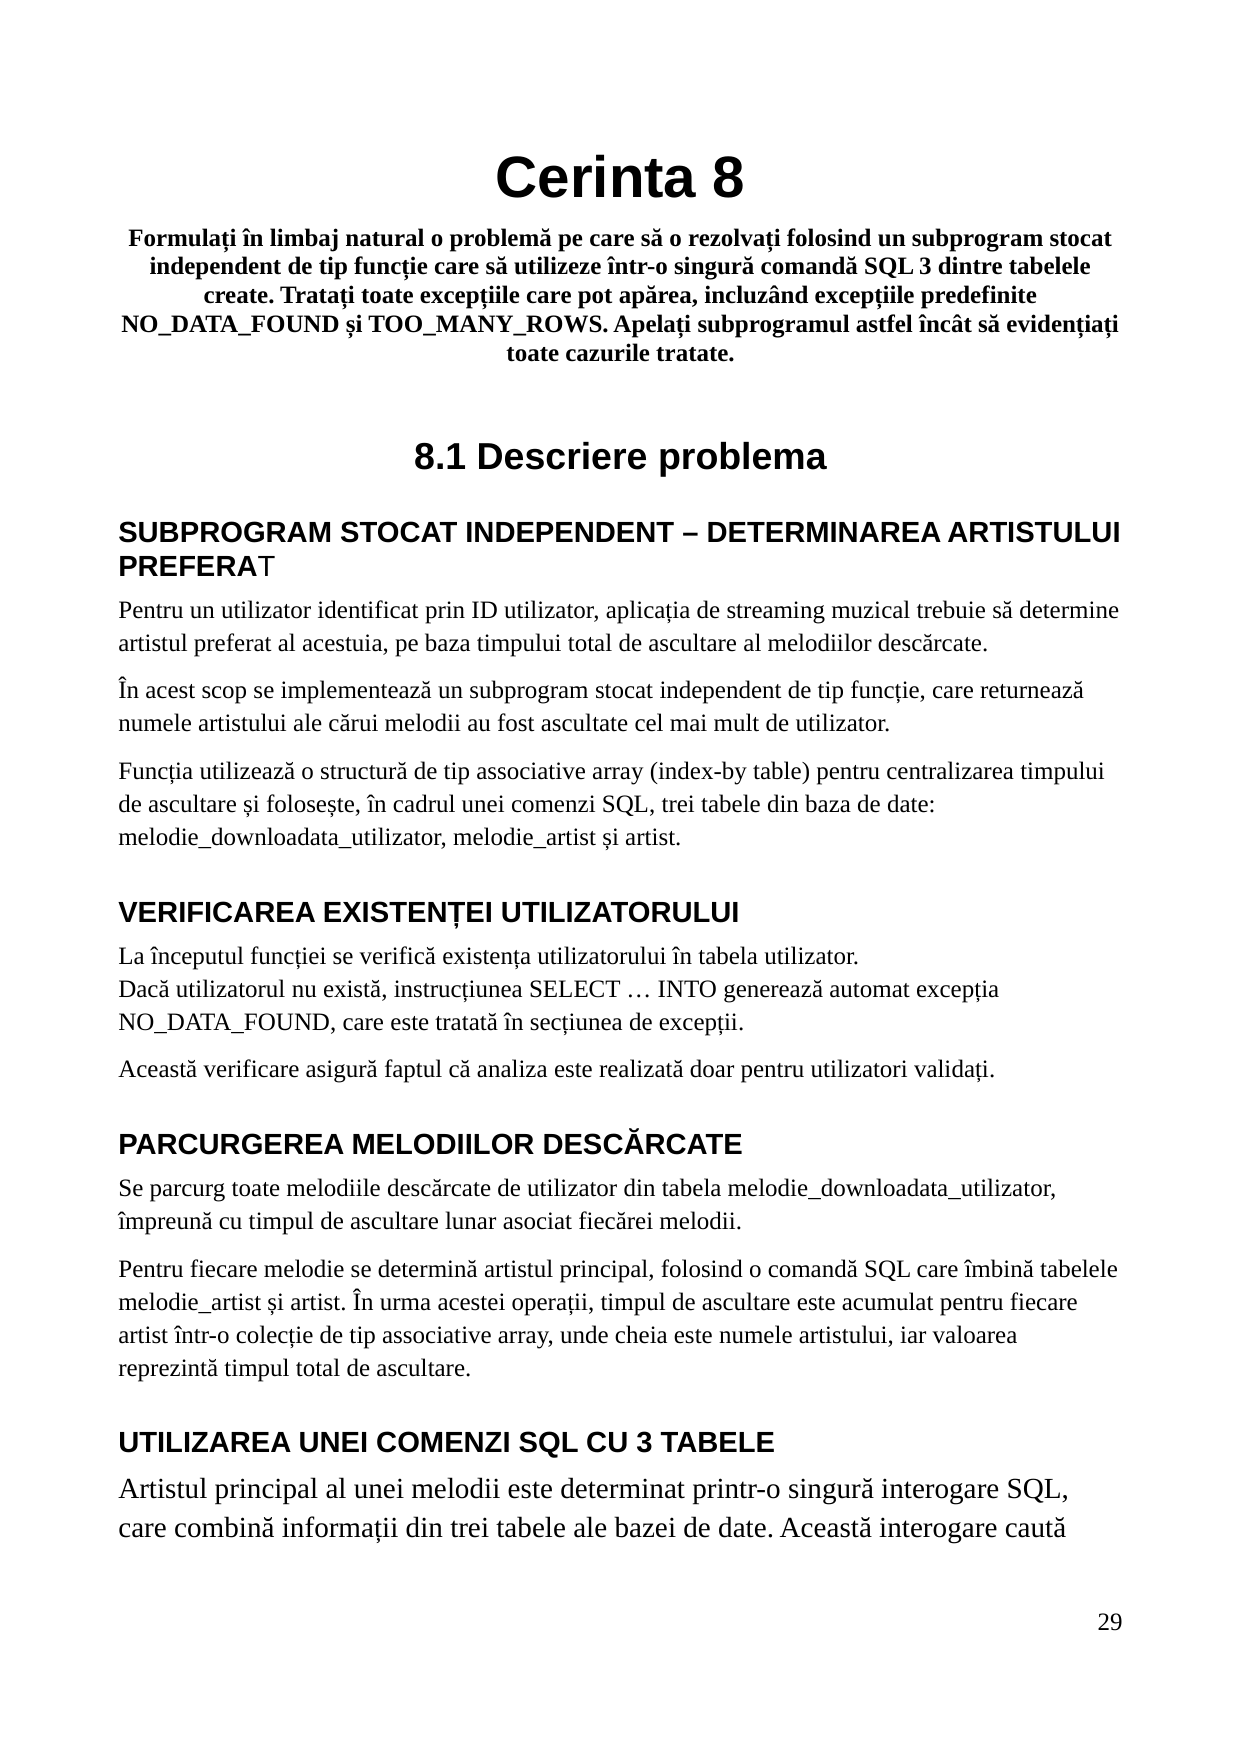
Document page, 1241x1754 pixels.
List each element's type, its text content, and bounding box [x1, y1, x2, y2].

text Pentru fiecare melodie se determină artistul principal, folosind o comandă SQL care îmbină tabelele melodie_artist și artist. În urma acestei operații, timpul de ascultare este acumulat pentru fiecare artist într-o colecție de tip associative array, unde cheia este numele artistului, iar valoarea reprezintă timpul total de ascultare. [118, 1254, 1122, 1381]
text Pentru un utilizator identificat prin ID utilizator, aplicația de streaming muzical trebuie să determine artistul preferat al acestuia, pe baza timpului total de ascultare al melodiilor descărcate. [118, 595, 1122, 657]
subtitle 8.1 Descriere problema [118, 434, 1122, 478]
text Artistul principal al unei melodii este determinat printr-o singură interogare SQL, care combină informații din trei tabele ale bazei de date. Această interogare caută [118, 1471, 1122, 1543]
subtitle PARCURGEREA MELODIILOR DESCĂRCATE [118, 1127, 1122, 1161]
title Cerinta 8 [118, 143, 1122, 210]
text În acest scop se implementează un subprogram stocat independent de tip funcție, care returnează numele artistului ale cărui melodii au fost ascultate cel mai mult de utilizator. [118, 675, 1122, 737]
text Această verificare asigură faptul că analiza este realizată doar pentru utilizatori validați. [118, 1054, 1122, 1083]
subtitle UTILIZAREA UNEI COMENZI SQL CU 3 TABELE [118, 1425, 1122, 1459]
text Se parcurg toate melodiile descărcate de utilizator din tabela melodie_downloadata_utilizator, împreună cu timpul de ascultare lunar asociat fiecărei melodii. [118, 1173, 1122, 1235]
text Funcția utilizează o structură de tip associative array (index-by table) pentru centralizarea timpului de ascultare și folosește, în cadrul unei comenzi SQL, trei tabele din baza de date: melodie_downloadata_utilizator, melodie_artist și artist. [118, 756, 1122, 851]
text La începutul funcției se verifică existența utilizatorului în tabela utilizator. Dacă utilizatorul nu există, instrucțiunea SELECT … INTO generează automat excepția NO_DATA_FOUND, care este tratată în secțiunea de excepții. [118, 941, 1122, 1036]
subtitle VERIFICAREA EXISTENȚEI UTILIZATORULUI [118, 895, 1122, 928]
subtitle SUBPROGRAM STOCAT INDEPENDENT – DETERMINAREA ARTISTULUI PREFERAT [118, 515, 1122, 582]
text Formulați în limbaj natural o problemă pe care să o rezolvați folosind un subprogram stocat independent de tip funcție care să utilizeze într-o singură comandă SQL 3 dintre tabelele create. Tratați toate excepțiile care pot apărea, incluzând excepțiile predefinite NO_DATA_FOUND și TOO_MANY_ROWS. Apelați subprogramul astfel încât să evidențiați toate cazurile tratate. [118, 223, 1122, 366]
